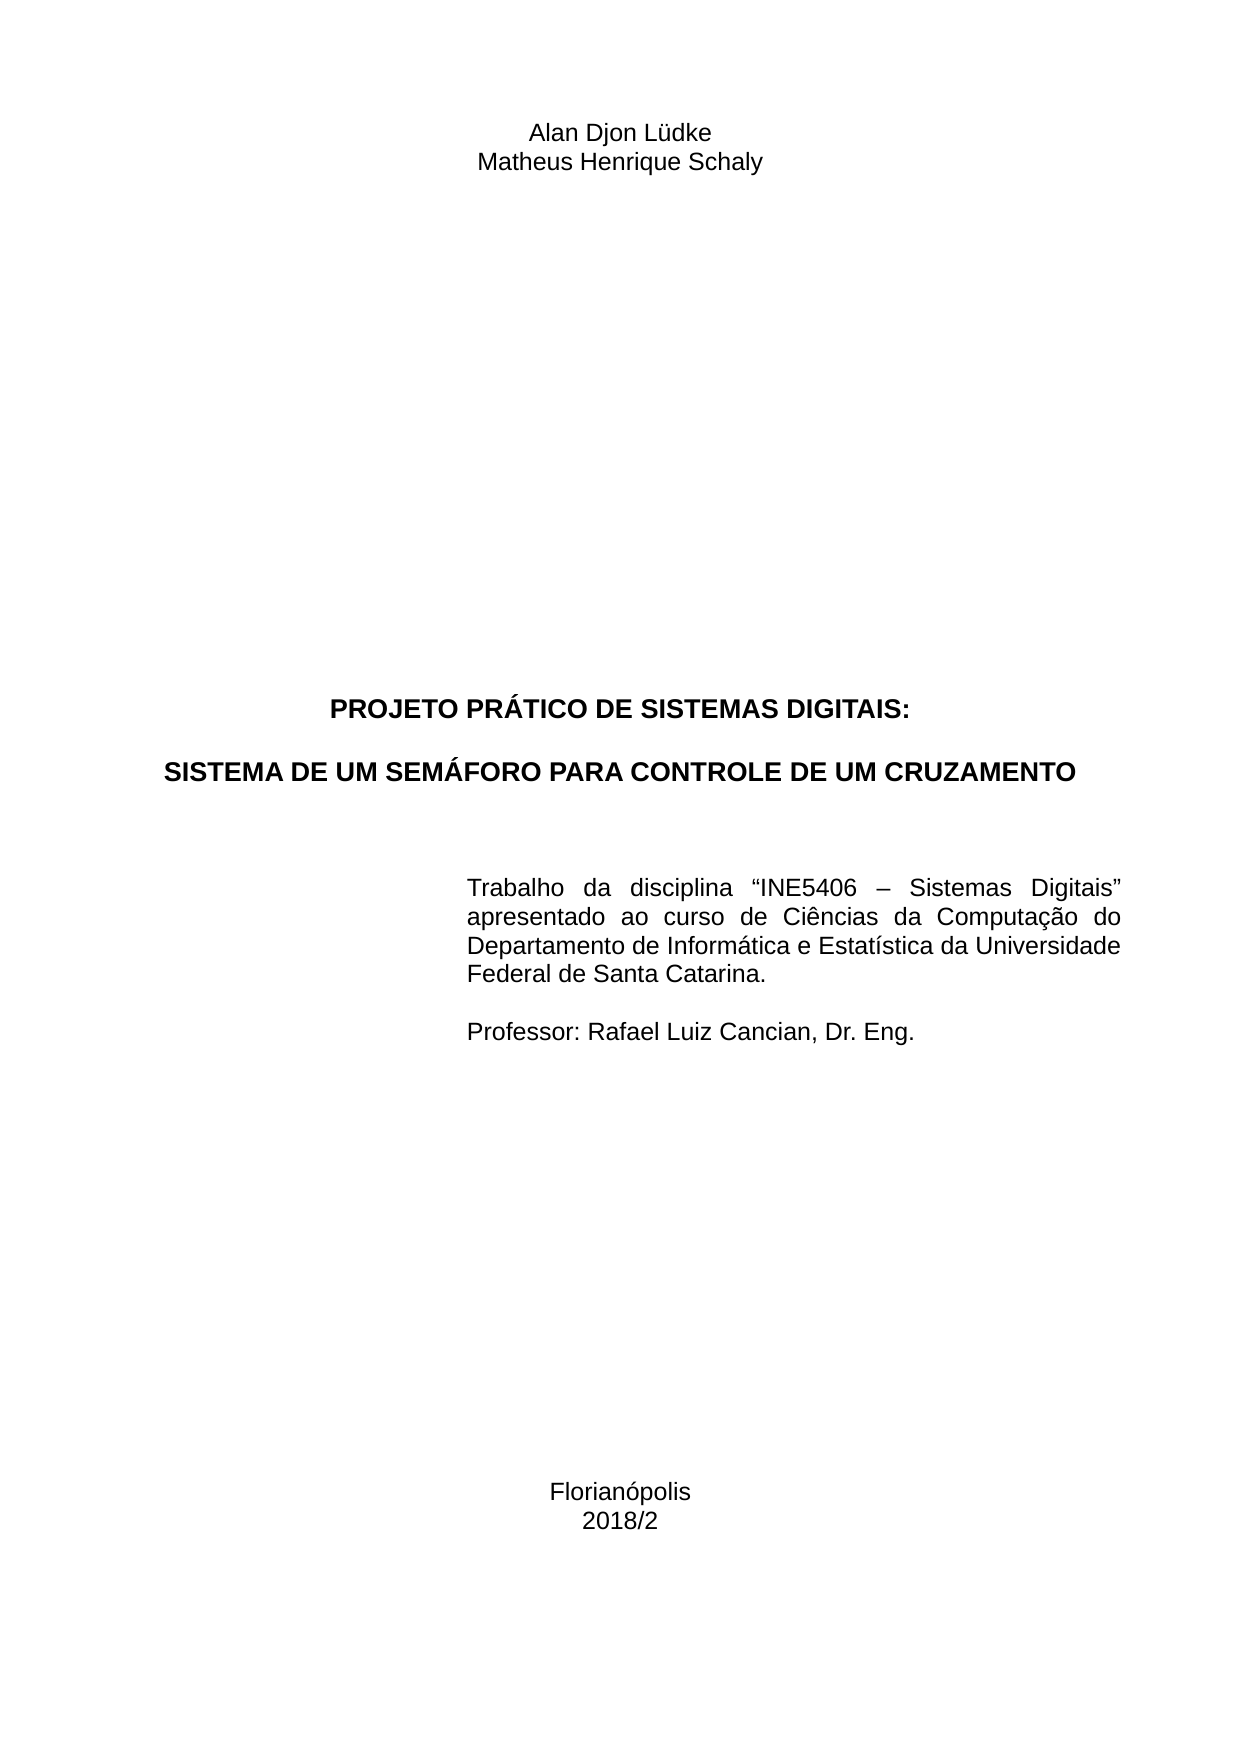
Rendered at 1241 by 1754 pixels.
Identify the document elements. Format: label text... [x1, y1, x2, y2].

text PROJETO PRÁTICO DE SISTEMAS DIGITAIS: [118, 693, 1122, 724]
text Florianópolis [118, 1477, 1122, 1506]
text Alan Djon Lüdke [118, 118, 1122, 147]
text 2018/2 [118, 1506, 1122, 1534]
text Trabalho da disciplina “INE5406 – Sistemas Digitais” apresentado ao curso de Ciências da Computação do Departamento de Informática e Estatística da Universidade Federal de Santa Catarina. [467, 873, 1122, 988]
text SISTEMA DE UM SEMÁFORO PARA CONTROLE DE UM CRUZAMENTO [118, 756, 1122, 787]
text Professor: Rafael Luiz Cancian, Dr. Eng. [467, 1017, 1122, 1046]
text Matheus Henrique Schaly [118, 147, 1122, 176]
